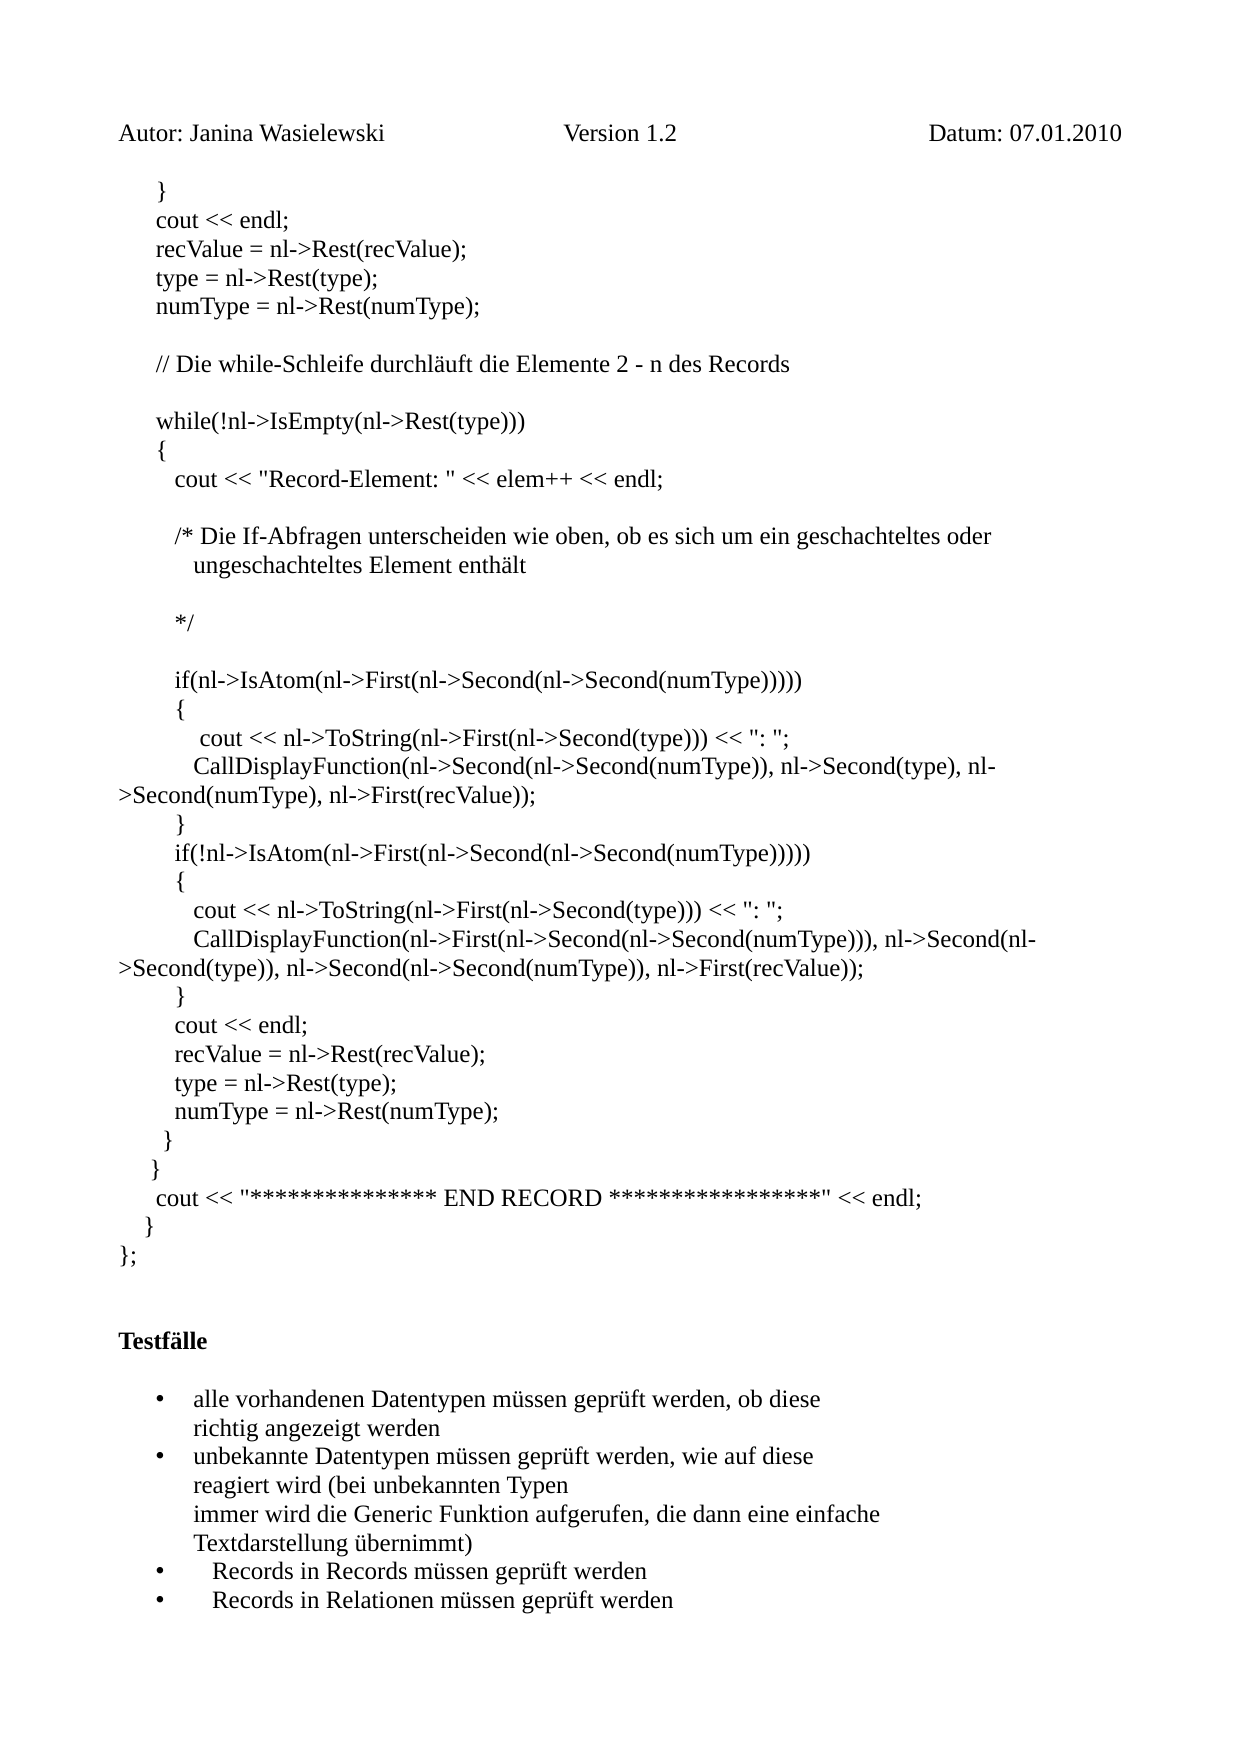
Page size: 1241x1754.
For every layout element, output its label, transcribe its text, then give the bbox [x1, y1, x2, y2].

text } [118, 1211, 1122, 1240]
text } [118, 176, 1122, 205]
list Textdarstellung übernimmt) [156, 1528, 1122, 1556]
text } [118, 981, 1122, 1010]
list Records in Relationen müssen geprüft werden [156, 1585, 1122, 1614]
text */ [118, 608, 1122, 636]
text { [118, 866, 1122, 895]
text if(nl->IsAtom(nl->First(nl->Second(nl->Second(numType))))) [118, 665, 1122, 694]
text cout << nl->ToString(nl->First(nl->Second(type))) << ": "; [118, 895, 1122, 924]
text // Die while-Schleife durchläuft die Elemente 2 - n des Records [118, 349, 1122, 378]
text cout << "*************** END RECORD *****************" << endl; [118, 1183, 1122, 1211]
text } [118, 809, 1122, 838]
text Testfälle [118, 1326, 1122, 1355]
text type = nl->Rest(type); [118, 263, 1122, 291]
text } [118, 1125, 1122, 1154]
text CallDisplayFunction(nl->Second(nl->Second(numType)), nl->Second(type), nl->Second(numType), nl->First(recValue)); [118, 751, 1122, 809]
text /* Die If-Abfragen unterscheiden wie oben, ob es sich um ein geschachteltes oder [118, 521, 1122, 550]
list reagiert wird (bei unbekannten Typen [156, 1470, 1122, 1499]
text if(!nl->IsAtom(nl->First(nl->Second(nl->Second(numType))))) [118, 838, 1122, 866]
text numType = nl->Rest(numType); [118, 291, 1122, 320]
list richtig angezeigt werden [156, 1413, 1122, 1441]
text } [118, 1154, 1122, 1183]
text CallDisplayFunction(nl->First(nl->Second(nl->Second(numType))), nl->Second(nl->Second(type)), nl->Second(nl->Second(numType)), nl->First(recValue)); [118, 924, 1122, 981]
text cout << endl; [118, 205, 1122, 234]
text type = nl->Rest(type); [118, 1068, 1122, 1096]
text while(!nl->IsEmpty(nl->Rest(type))) [118, 406, 1122, 435]
text cout << endl; [118, 1010, 1122, 1039]
text recValue = nl->Rest(recValue); [118, 234, 1122, 263]
list unbekannte Datentypen müssen geprüft werden, wie auf diese [156, 1441, 1122, 1470]
text numType = nl->Rest(numType); [118, 1096, 1122, 1125]
text { [118, 435, 1122, 464]
text cout << nl->ToString(nl->First(nl->Second(type))) << ": "; [118, 723, 1122, 751]
list immer wird die Generic Funktion aufgerufen, die dann eine einfache [156, 1499, 1122, 1528]
text cout << "Record-Element: " << elem++ << endl; [118, 464, 1122, 493]
list alle vorhandenen Datentypen müssen geprüft werden, ob diese [156, 1384, 1122, 1413]
text ungeschachteltes Element enthält [118, 550, 1122, 579]
text }; [118, 1240, 1122, 1269]
list Records in Records müssen geprüft werden [156, 1556, 1122, 1585]
text recValue = nl->Rest(recValue); [118, 1039, 1122, 1068]
text { [118, 694, 1122, 723]
